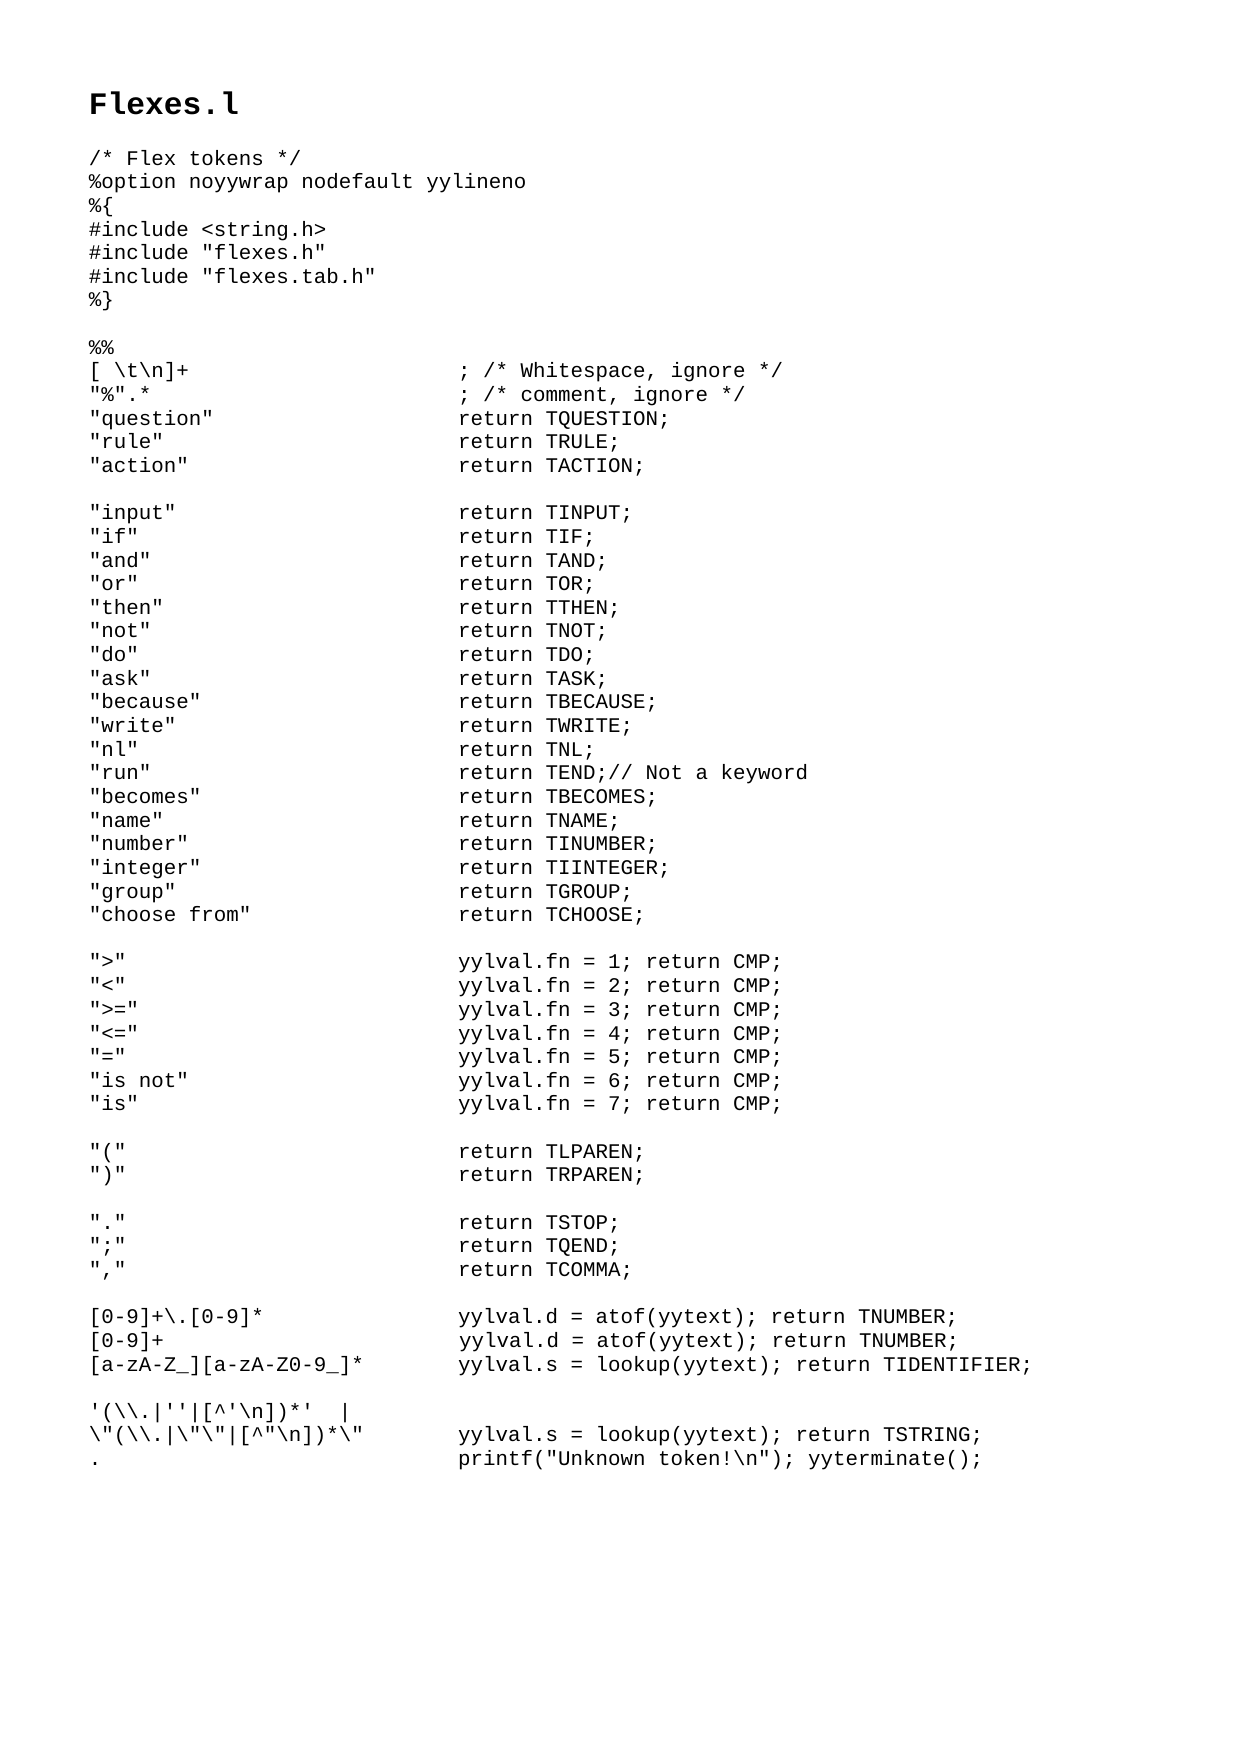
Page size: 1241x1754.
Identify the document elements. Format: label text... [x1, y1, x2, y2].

text "is" yylval.fn = 7; return CMP; [88, 1093, 1152, 1117]
text ";" return TQEND; [88, 1235, 1152, 1259]
text "nl" return TNL; [88, 739, 1152, 762]
text "becomes" return TBECOMES; [88, 786, 1152, 810]
text [ \t\n]+ ; /* Whitespace, ignore */ [88, 360, 1152, 384]
text %option noyywrap nodefault yylineno [88, 171, 1152, 195]
text #include "flexes.tab.h" [88, 266, 1152, 289]
text "name" return TNAME; [88, 810, 1152, 833]
text "number" return TINUMBER; [88, 833, 1152, 857]
text "input" return TINPUT; [88, 502, 1152, 526]
text \"(\\.|\"\"|[^"\n])*\" yylval.s = lookup(yytext); return TSTRING; [88, 1424, 1152, 1448]
text "<=" yylval.fn = 4; return CMP; [88, 1022, 1152, 1046]
text "ask" return TASK; [88, 668, 1152, 691]
text "or" return TOR; [88, 573, 1152, 597]
text "=" yylval.fn = 5; return CMP; [88, 1046, 1152, 1070]
text "question" return TQUESTION; [88, 408, 1152, 431]
text "then" return TTHEN; [88, 597, 1152, 621]
text "%".* ; /* comment, ignore */ [88, 384, 1152, 408]
text ")" return TRPAREN; [88, 1164, 1152, 1188]
text Flexes.l [88, 88, 1152, 124]
text "." return TSTOP; [88, 1212, 1152, 1235]
text "(" return TLPAREN; [88, 1141, 1152, 1164]
text "," return TCOMMA; [88, 1259, 1152, 1283]
text %{ [88, 195, 1152, 218]
text "if" return TIF; [88, 526, 1152, 549]
text %% [88, 337, 1152, 360]
text "choose from" return TCHOOSE; [88, 904, 1152, 928]
text [0-9]+\.[0-9]* yylval.d = atof(yytext); return TNUMBER; [88, 1306, 1152, 1330]
text "integer" return TIINTEGER; [88, 857, 1152, 881]
text "<" yylval.fn = 2; return CMP; [88, 975, 1152, 999]
text "do" return TDO; [88, 644, 1152, 668]
text #include "flexes.h" [88, 242, 1152, 266]
text ">" yylval.fn = 1; return CMP; [88, 952, 1152, 975]
text "and" return TAND; [88, 549, 1152, 573]
text ">=" yylval.fn = 3; return CMP; [88, 999, 1152, 1022]
text "write" return TWRITE; [88, 715, 1152, 739]
text '(\\.|''|[^'\n])*' | [88, 1401, 1152, 1424]
text "group" return TGROUP; [88, 881, 1152, 904]
text "run" return TEND;// Not a keyword [88, 762, 1152, 786]
text [a-zA-Z_][a-zA-Z0-9_]* yylval.s = lookup(yytext); return TIDENTIFIER; [88, 1353, 1152, 1377]
text "rule" return TRULE; [88, 431, 1152, 455]
text "not" return TNOT; [88, 621, 1152, 644]
text "is not" yylval.fn = 6; return CMP; [88, 1070, 1152, 1093]
text #include <string.h> [88, 218, 1152, 242]
text "action" return TACTION; [88, 455, 1152, 479]
text . printf("Unknown token!\n"); yyterminate(); [88, 1448, 1152, 1472]
text /* Flex tokens */ [88, 148, 1152, 171]
text %} [88, 289, 1152, 313]
text "because" return TBECAUSE; [88, 691, 1152, 715]
text [0-9]+ yylval.d = atof(yytext); return TNUMBER; [88, 1330, 1152, 1353]
